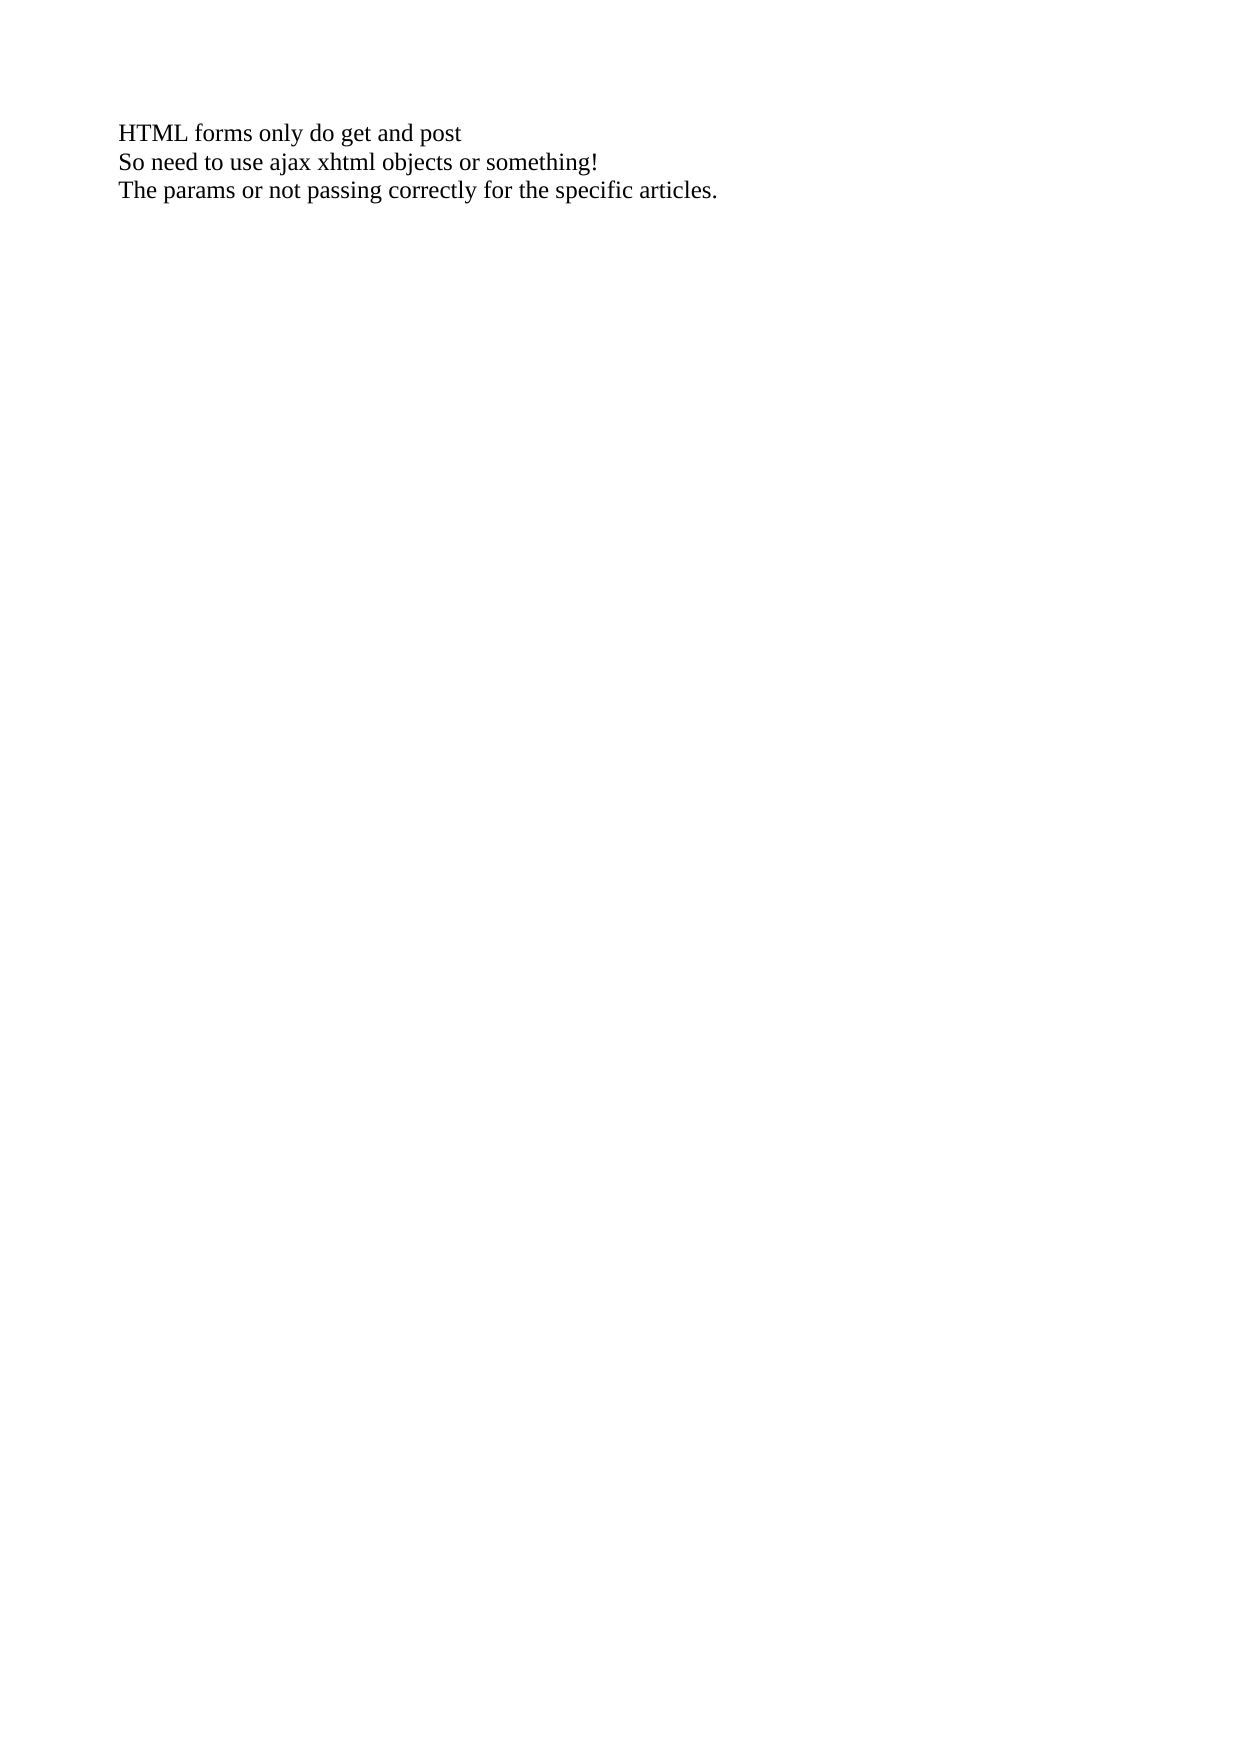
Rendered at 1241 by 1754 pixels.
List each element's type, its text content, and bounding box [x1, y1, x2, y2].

text So need to use ajax xhtml objects or something! [118, 147, 1122, 176]
text The params or not passing correctly for the specific articles. [118, 176, 1122, 204]
text HTML forms only do get and post [118, 118, 1122, 147]
